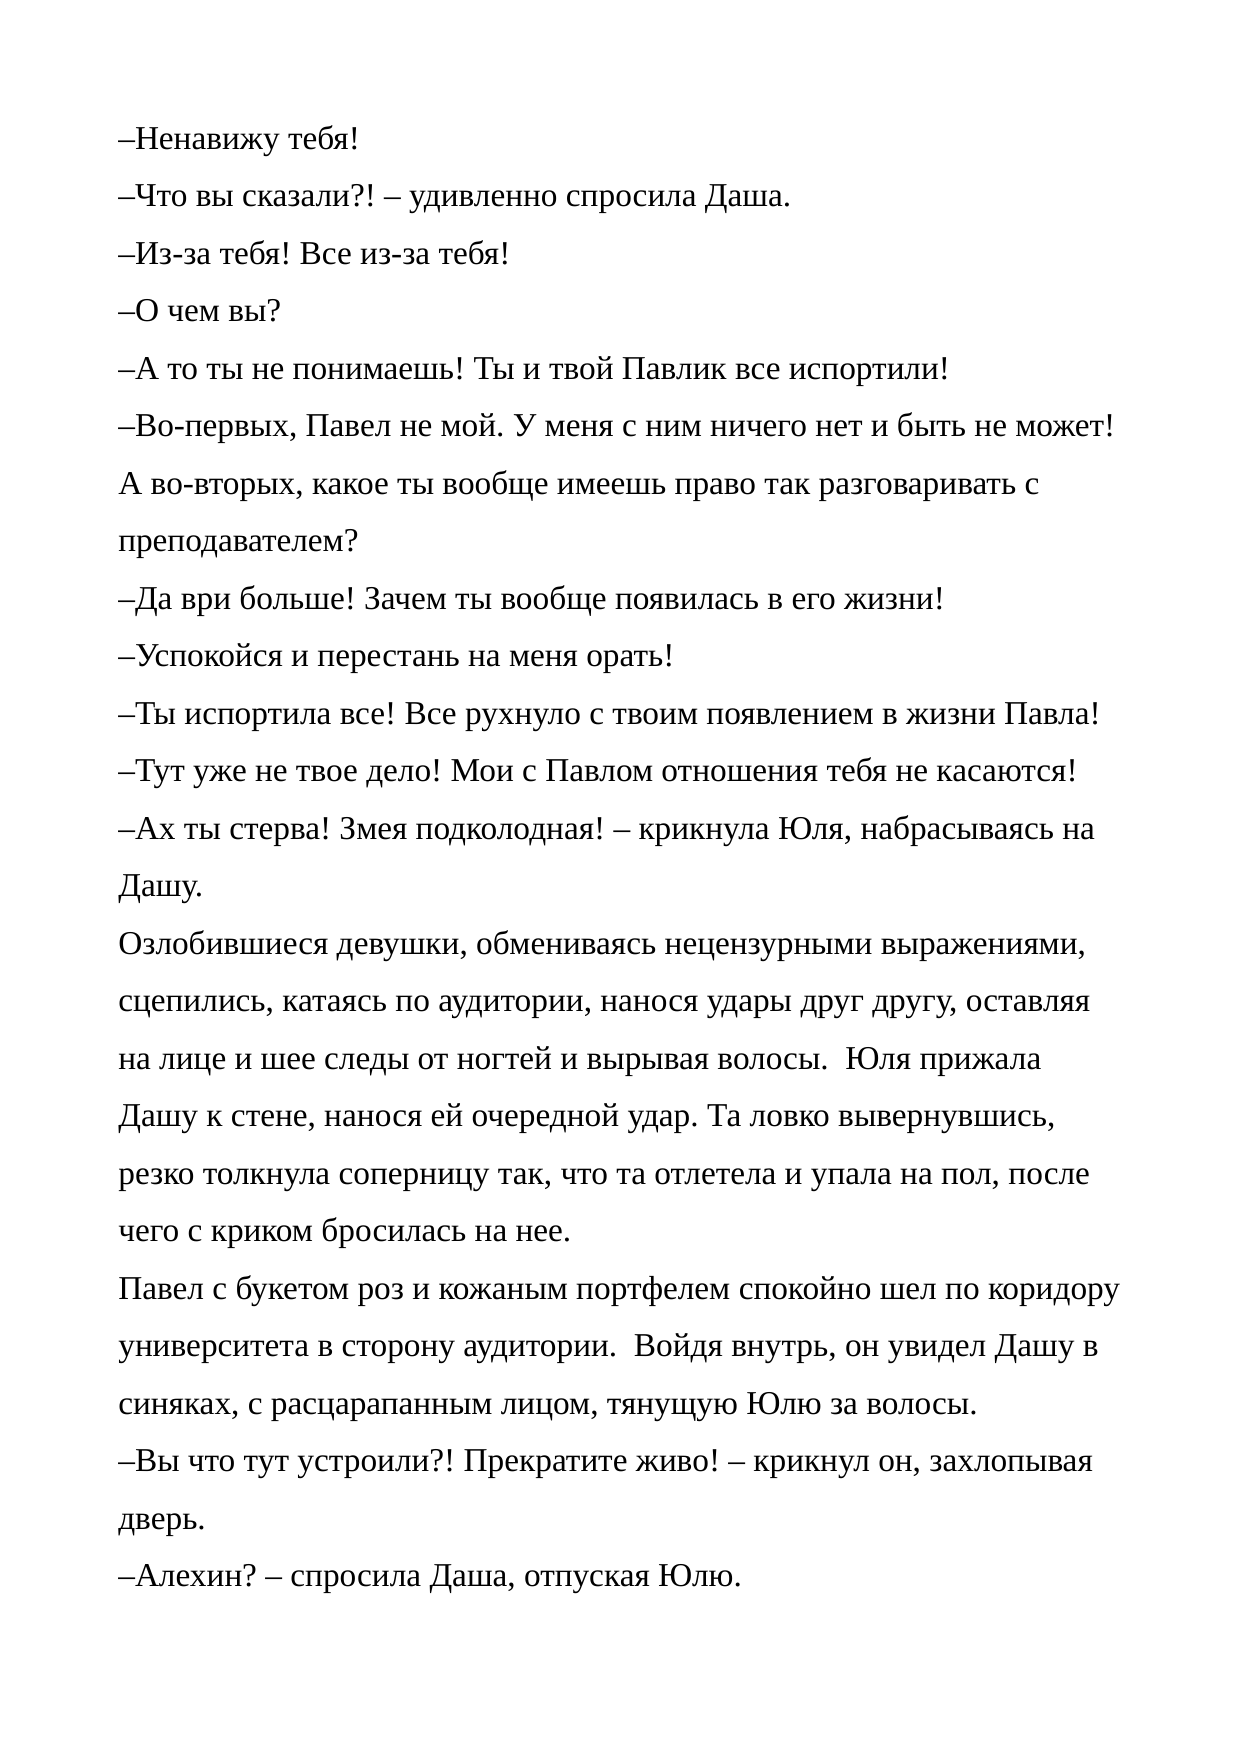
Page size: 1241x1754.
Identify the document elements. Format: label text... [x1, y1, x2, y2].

text Павел с букетом роз и кожаным портфелем спокойно шел по коридору университета в сторону аудитории. Войдя внутрь, он увидел Дашу в синяках, с расцарапанным лицом, тянущую Юлю за волосы. [118, 1268, 1122, 1421]
text –Ненавижу тебя! [118, 118, 1122, 156]
text –Вы что тут устроили?! Прекратите живо! – крикнул он, захлопывая дверь. [118, 1441, 1122, 1536]
text –О чем вы? [118, 291, 1122, 329]
text –Да ври больше! Зачем ты вообще появилась в его жизни! [118, 578, 1122, 616]
text –Из-за тебя! Все из-за тебя! [118, 233, 1122, 271]
text –Ах ты стерва! Змея подколодная! – крикнула Юля, набрасываясь на Дашу. [118, 808, 1122, 904]
text –Ты испортила все! Все рухнуло с твоим появлением в жизни Павла! [118, 693, 1122, 731]
text –Что вы сказали?! – удивленно спросила Даша. [118, 176, 1122, 214]
text Озлобившиеся девушки, обмениваясь нецензурными выражениями, сцепились, катаясь по аудитории, нанося удары друг другу, оставляя на лице и шее следы от ногтей и вырывая волосы. Юля прижала Дашу к стене, нанося ей очередной удар. Та ловко вывернувшись, резко толкнула соперницу так, что та отлетела и упала на пол, после чего с криком бросилась на нее. [118, 923, 1122, 1249]
text –Тут уже не твое дело! Мои с Павлом отношения тебя не касаются! [118, 751, 1122, 789]
text –Успокойся и перестань на меня орать! [118, 636, 1122, 674]
text –Алехин? – спросила Даша, отпуская Юлю. [118, 1556, 1122, 1594]
text –А то ты не понимаешь! Ты и твой Павлик все испортили! [118, 348, 1122, 386]
text –Во-первых, Павел не мой. У меня с ним ничего нет и быть не может! А во-вторых, какое ты вообще имеешь право так разговаривать с преподавателем? [118, 406, 1122, 559]
